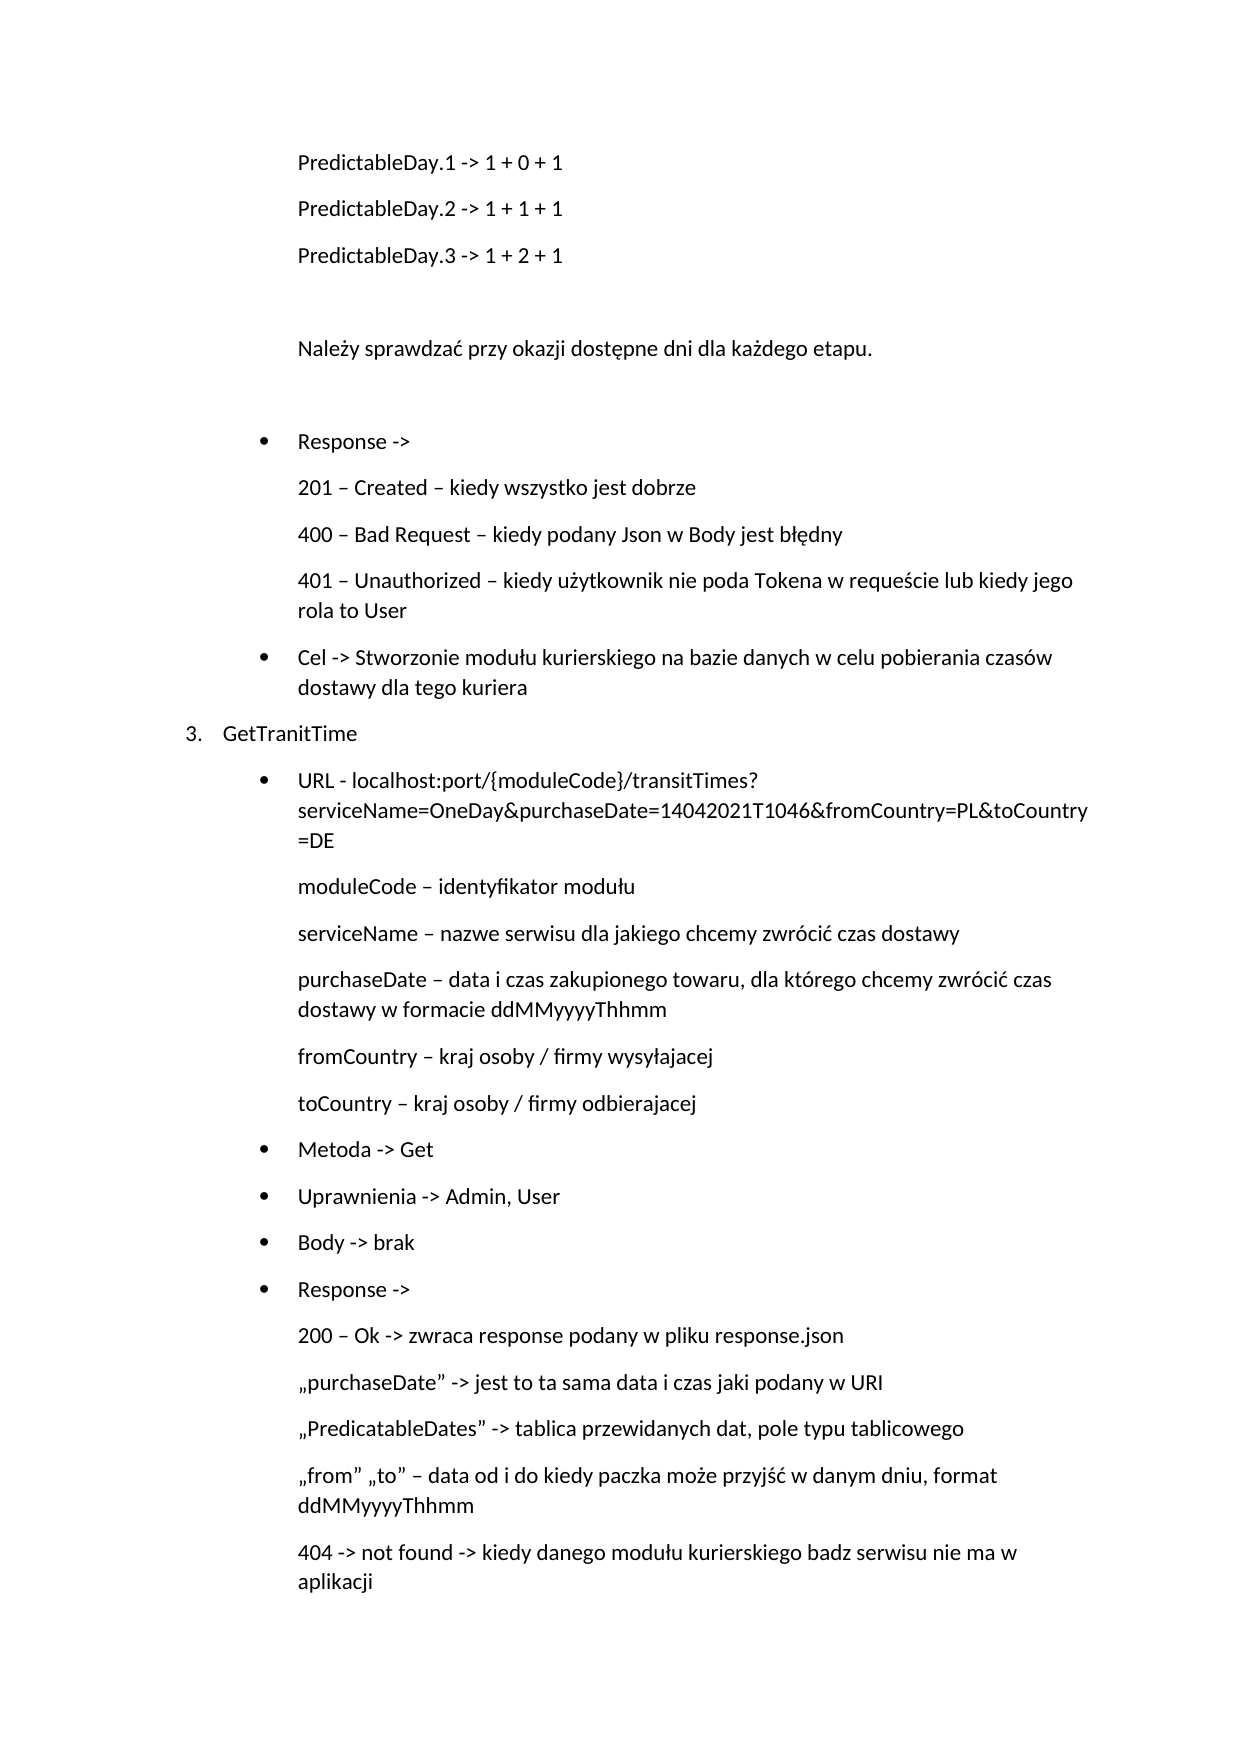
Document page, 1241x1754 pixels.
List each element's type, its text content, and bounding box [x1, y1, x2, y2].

list Należy sprawdzać przy okazji dostępne dni dla każdego etapu. [298, 334, 1093, 362]
list moduleCode – identyfikator modułu [298, 872, 1093, 901]
list GetTranitTime [185, 719, 1093, 748]
list „PredicatableDates” -> tablica przewidanych dat, pole typu tablicowego [298, 1414, 1093, 1443]
list Uprawnienia -> Admin, User [260, 1182, 1093, 1210]
list 401 – Unauthorized – kiedy użytkownik nie poda Tokena w requeście lub kiedy jego rola to User [298, 567, 1093, 624]
list serviceName – nazwe serwisu dla jakiego chcemy zwrócić czas dostawy [298, 919, 1093, 947]
list „purchaseDate” -> jest to ta sama data i czas jaki podany w URI [298, 1368, 1093, 1396]
list 404 -> not found -> kiedy danego modułu kurierskiego badz serwisu nie ma w aplikacji [298, 1538, 1093, 1596]
list Metoda -> Get [260, 1135, 1093, 1163]
list Cel -> Stworzonie modułu kurierskiego na bazie danych w celu pobierania czasów dostawy dla tego kuriera [260, 643, 1093, 701]
list PredictableDay.3 -> 1 + 2 + 1 [298, 241, 1093, 269]
list URL - localhost:port/{moduleCode}/transitTimes?serviceName=OneDay&purchaseDate=14042021T1046&fromCountry=PL&toCountry=DE [260, 766, 1093, 854]
list PredictableDay.1 -> 1 + 0 + 1 [298, 148, 1093, 176]
list Response -> [260, 427, 1093, 455]
list PredictableDay.2 -> 1 + 1 + 1 [298, 194, 1093, 222]
list purchaseDate – data i czas zakupionego towaru, dla którego chcemy zwrócić czas dostawy w formacie ddMMyyyyThhmm [298, 966, 1093, 1023]
list 400 – Bad Request – kiedy podany Json w Body jest błędny [298, 520, 1093, 548]
list Response -> [260, 1275, 1093, 1303]
list Body -> brak [260, 1228, 1093, 1256]
list 201 – Created – kiedy wszystko jest dobrze [298, 473, 1093, 502]
list „from” „to” – data od i do kiedy paczka może przyjść w danym dniu, format ddMMyyyyThhmm [298, 1461, 1093, 1519]
list 200 – Ok -> zwraca response podany w pliku response.json [298, 1321, 1093, 1349]
list toCountry – kraj osoby / firmy odbierajacej [298, 1089, 1093, 1117]
list fromCountry – kraj osoby / firmy wysyłajacej [298, 1042, 1093, 1070]
